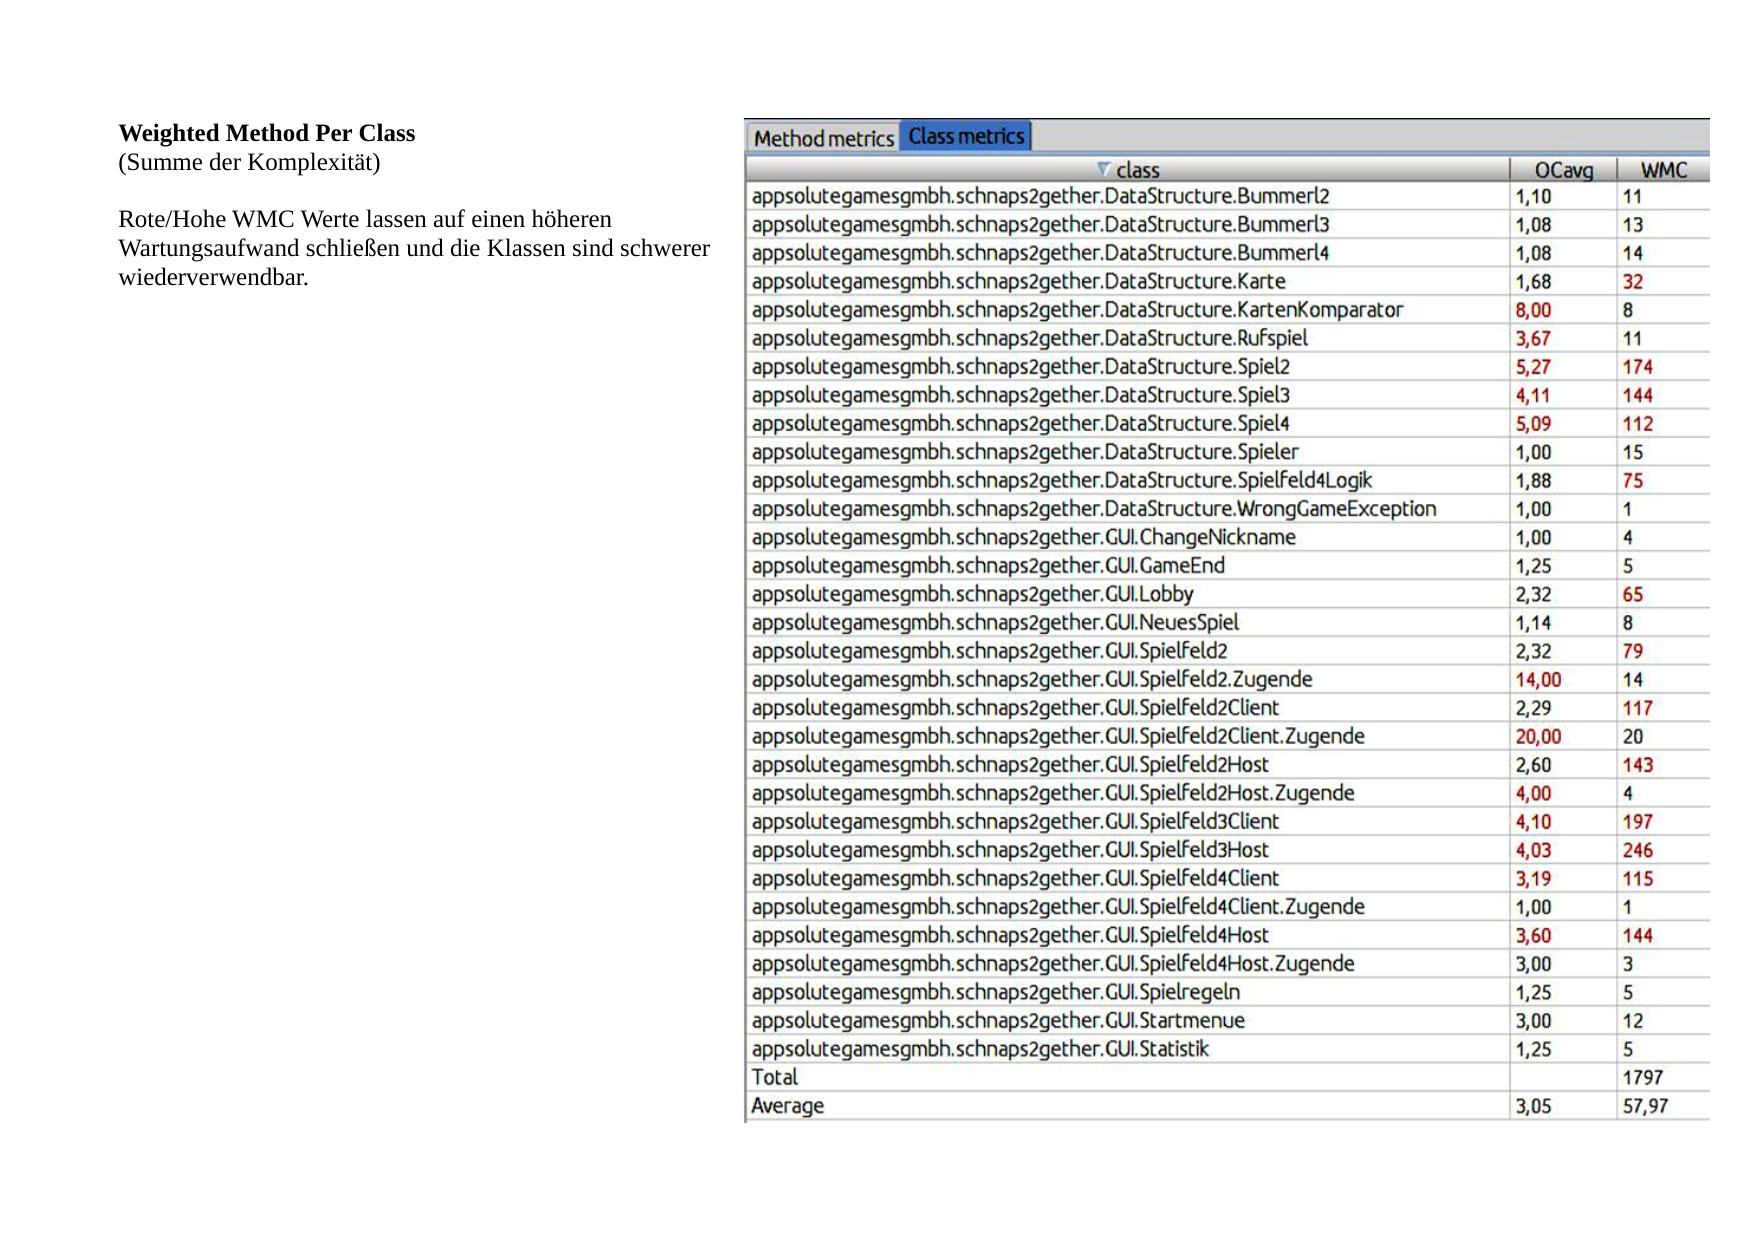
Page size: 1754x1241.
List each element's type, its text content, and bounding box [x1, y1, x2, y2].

text Weighted Method Per Class [118, 118, 743, 147]
text (Summe der Komplexität) [118, 147, 743, 176]
text Rote/Hohe WMC Werte lassen auf einen höheren Wartungsaufwand schließen und die Klassen sind schwerer wiederverwendbar. [118, 204, 743, 291]
